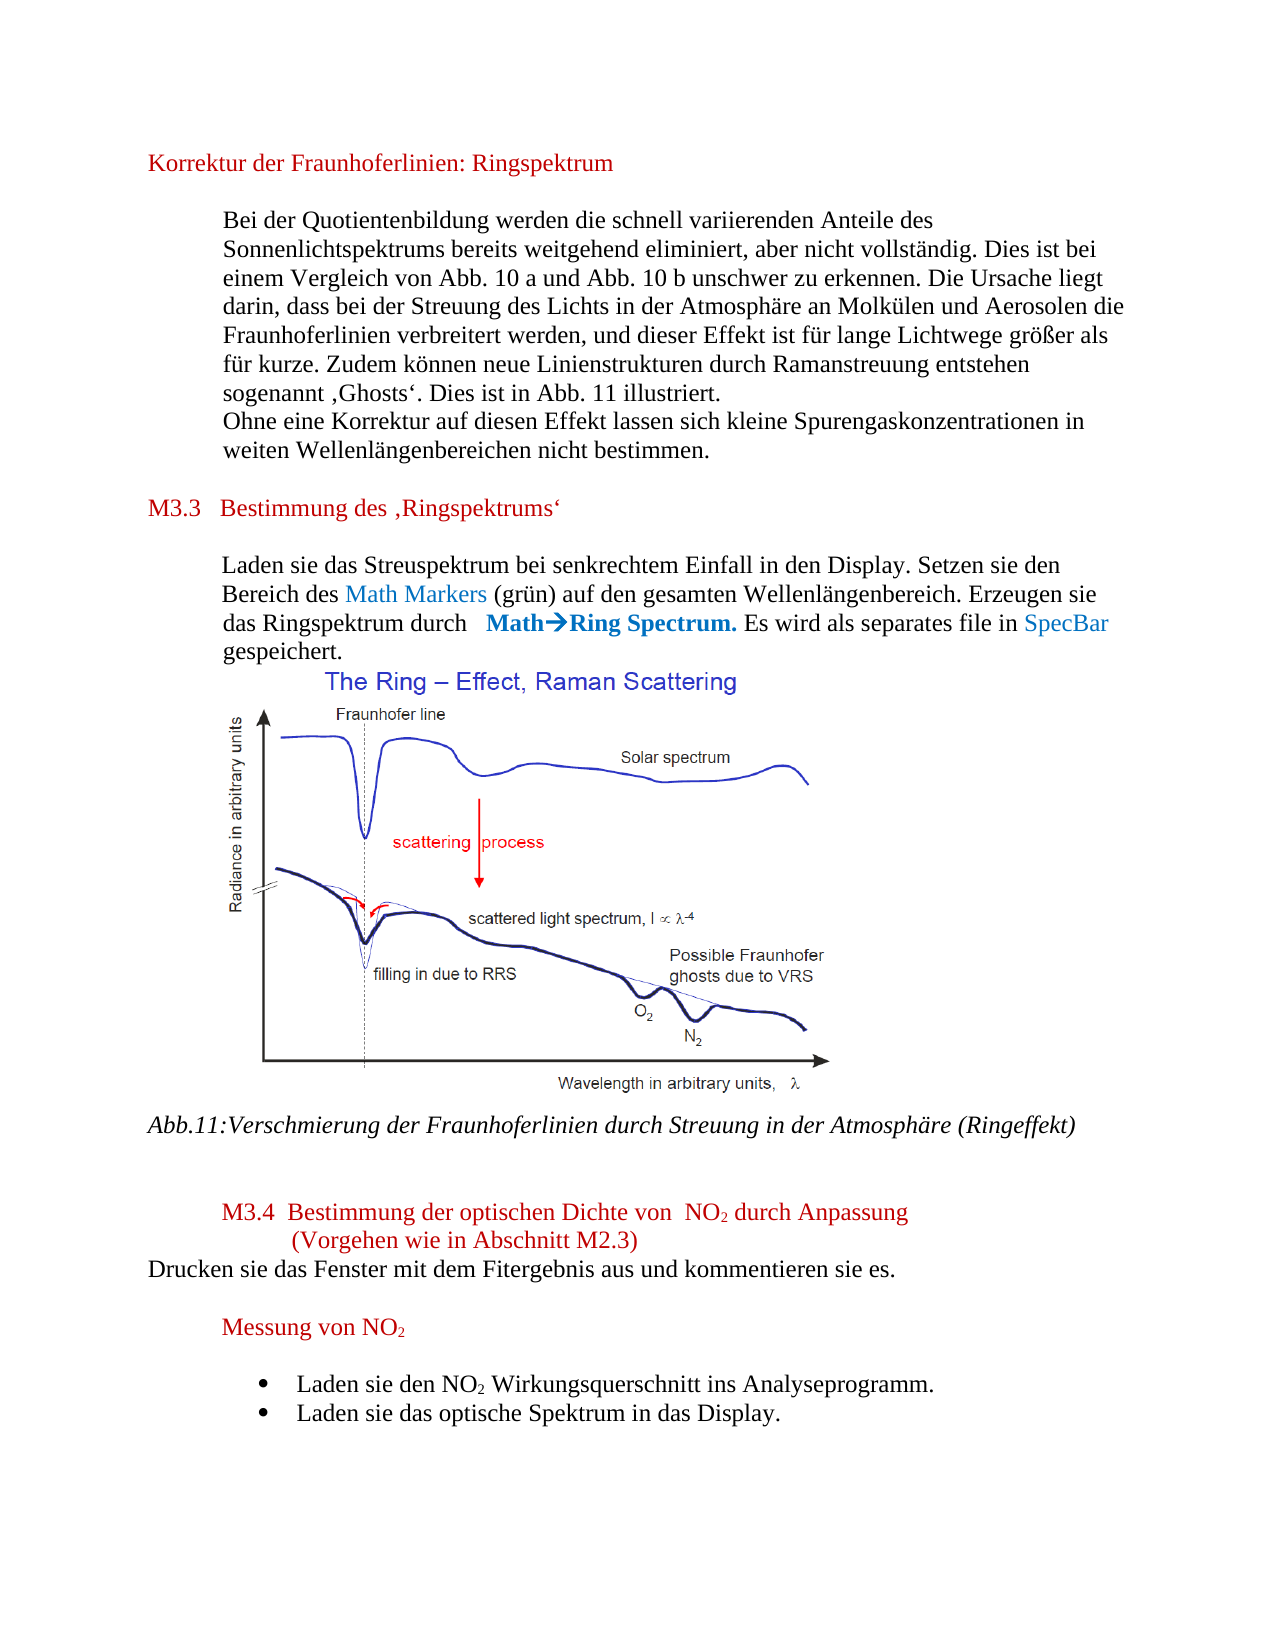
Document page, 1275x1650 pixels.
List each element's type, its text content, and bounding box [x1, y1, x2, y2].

list Laden sie das optische Spektrum in das Display. [259, 1398, 1127, 1427]
text Bei der Quotientenbildung werden die schnell variierenden Anteile des Sonnenlichtspektrums bereits weitgehend eliminiert, aber nicht vollständig. Dies ist bei einem Vergleich von Abb. 10 a und Abb. 10 b unschwer zu erkennen. Die Ursache liegt darin, dass bei der Streuung des Lichts in der Atmosphäre an Molkülen und Aerosolen die Fraunhoferlinien verbreitert werden, und dieser Effekt ist für lange Lichtwege größer als für kurze. Zudem können neue Linienstrukturen durch Ramanstreuung entstehen sogenannt ‚Ghosts‘. Dies ist in Abb. 11 illustriert. [223, 205, 1127, 406]
text Korrektur der Fraunhoferlinien: Ringspektrum [148, 148, 1127, 176]
text M3.4 Bestimmung der optischen Dichte von NO2 durch Anpassung [148, 1197, 1127, 1225]
list Laden sie den NO2 Wirkungsquerschnitt ins Analyseprogramm. [259, 1369, 1127, 1398]
text Bereich des Math Markers (grün) auf den gesamten Wellenlängenbereich. Erzeugen sie [148, 579, 1127, 608]
text Laden sie das Streuspektrum bei senkrechtem Einfall in den Display. Setzen sie den [148, 550, 1127, 579]
text Abb.11:Verschmierung der Fraunhoferlinien durch Streuung in der Atmosphäre (Ringeffekt) [148, 1110, 1127, 1139]
text das Ringspektrum durch MathRing Spectrum. Es wird als separates file in SpecBar [148, 608, 1127, 636]
text (Vorgehen wie in Abschnitt M2.3) [148, 1225, 1127, 1254]
text Ohne eine Korrektur auf diesen Effekt lassen sich kleine Spurengaskonzentrationen in [148, 406, 1127, 435]
text Drucken sie das Fenster mit dem Fitergebnis aus und kommentieren sie es. [148, 1254, 1127, 1283]
text Messung von NO2 [148, 1312, 1127, 1340]
picture [221, 665, 838, 1111]
text weiten Wellenlängenbereichen nicht bestimmen. [148, 435, 1127, 464]
text M3.3 Bestimmung des ‚Ringspektrums‘ [148, 493, 1127, 521]
text gespeichert. [148, 636, 1127, 665]
